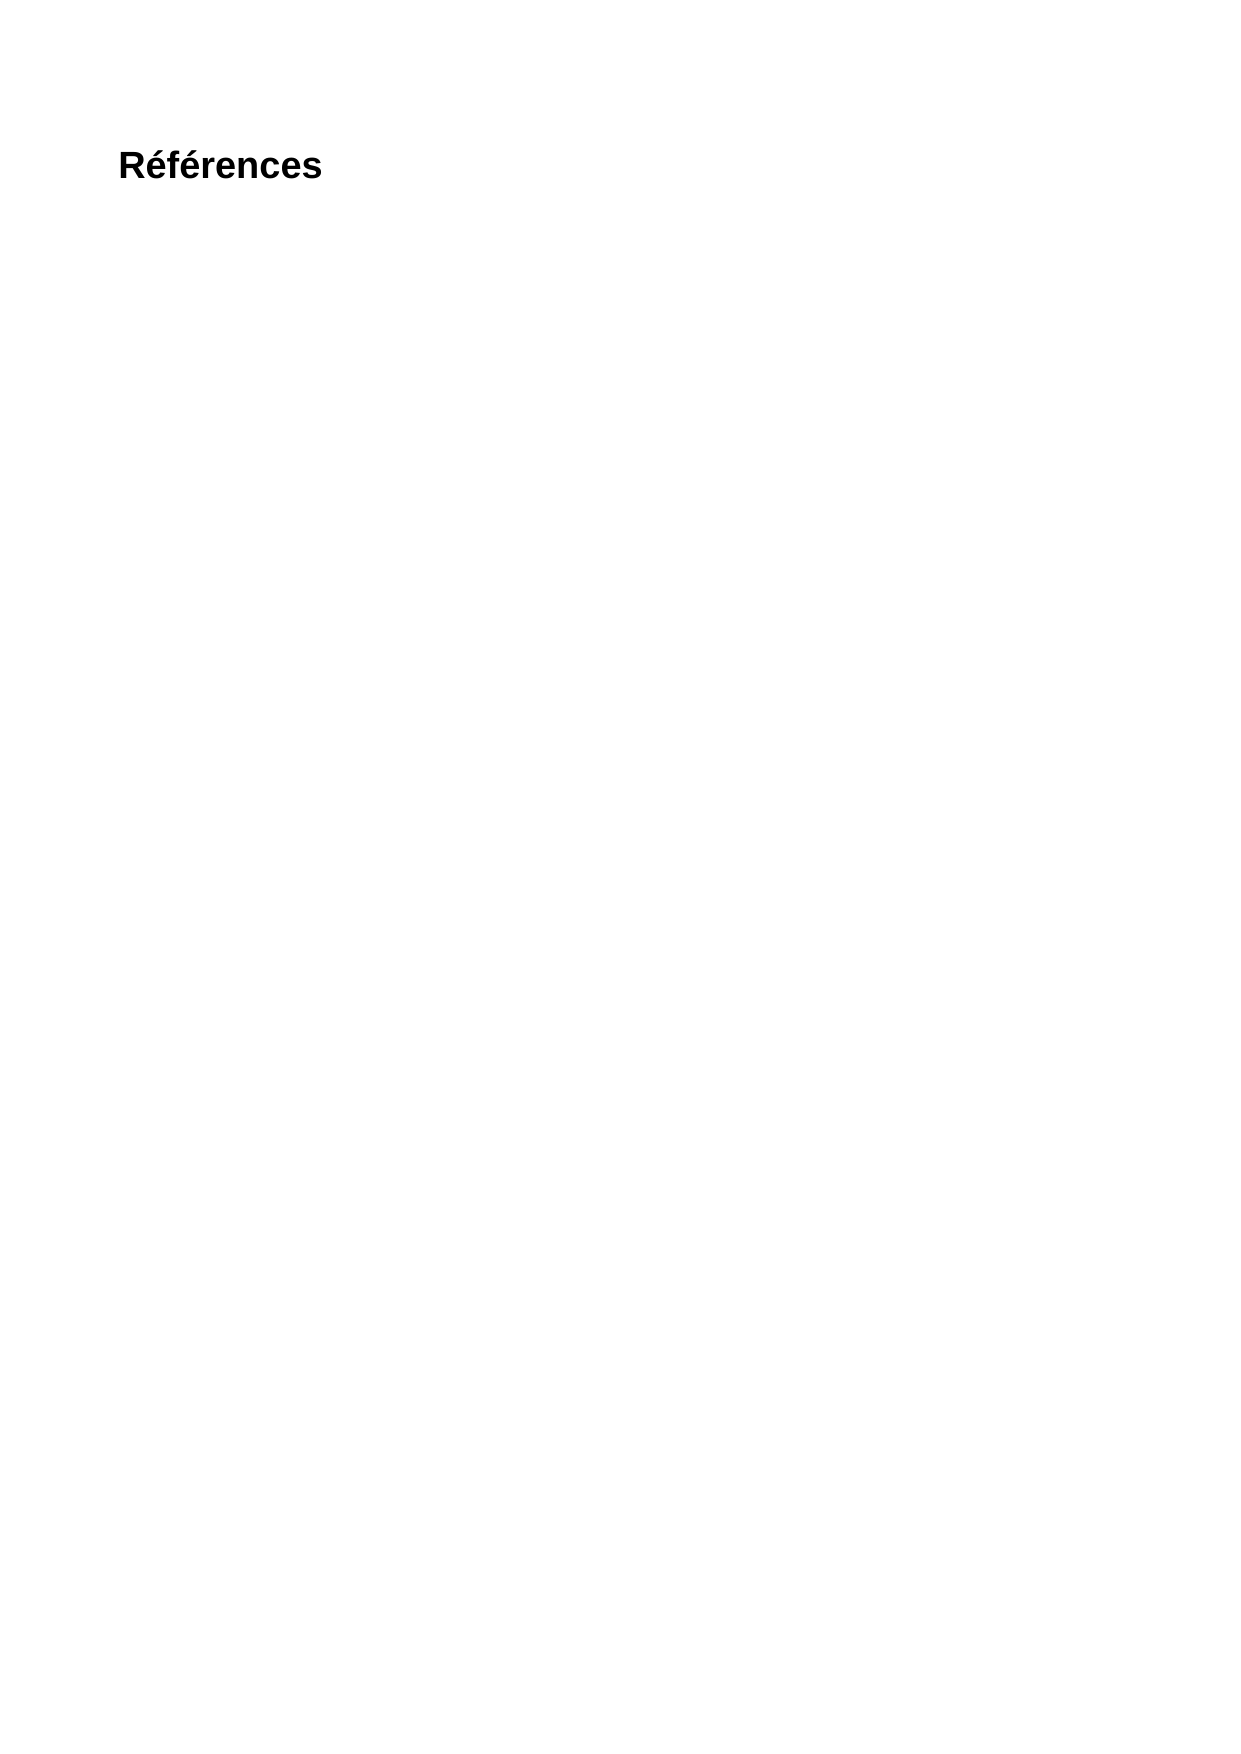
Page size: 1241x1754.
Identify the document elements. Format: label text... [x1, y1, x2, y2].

subtitle Références [118, 143, 1122, 187]
